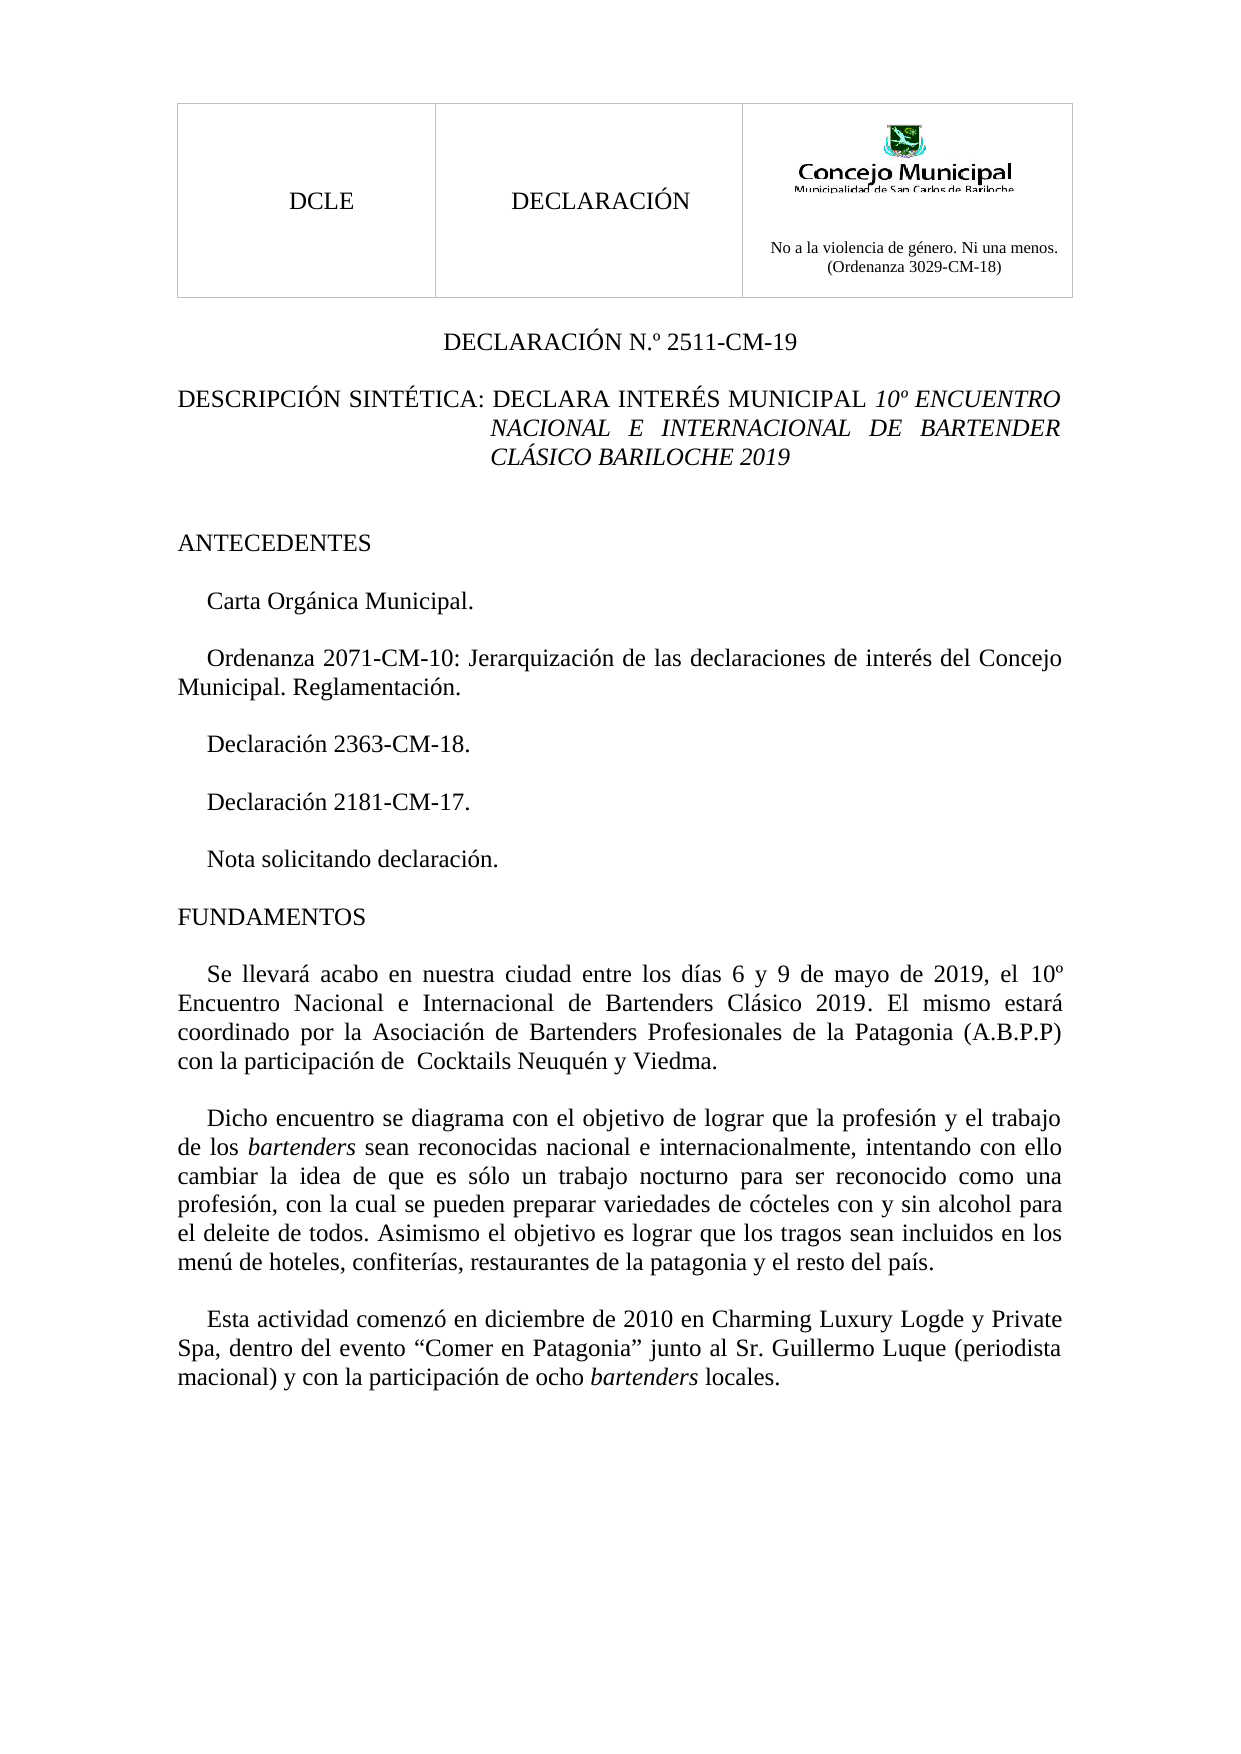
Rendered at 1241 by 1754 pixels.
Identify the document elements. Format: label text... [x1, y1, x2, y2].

text ANTECEDENTES [177, 528, 1063, 557]
text Nota solicitando declaración. [177, 844, 1063, 873]
text Carta Orgánica Municipal. [177, 586, 1063, 614]
text DECLARACIÓN N.º 2511-CM-19 [177, 327, 1063, 356]
text Se llevará acabo en nuestra ciudad entre los días 6 y 9 de mayo de 2019, el 10º Encuentro Nacional e Internacional de Bartenders Clásico 2019. El mismo estará coordinado por la Asociación de Bartenders Profesionales de la Patagonia (A.B.P.P) con la participación de Cocktails Neuquén y Viedma. [177, 959, 1063, 1074]
text Dicho encuentro se diagrama con el objetivo de lograr que la profesión y el trabajo de los bartenders sean reconocidas nacional e internacionalmente, intentando con ello cambiar la idea de que es sólo un trabajo nocturno para ser reconocido como una profesión, con la cual se pueden preparar variedades de cócteles con y sin alcohol para el deleite de todos. Asimismo el objetivo es lograr que los tragos sean incluidos en los menú de hoteles, confiterías, restaurantes de la patagonia y el resto del país. [177, 1103, 1063, 1276]
text FUNDAMENTOS [177, 902, 1063, 931]
text Declaración 2181-CM-17. [177, 787, 1063, 816]
text Esta actividad comenzó en diciembre de 2010 en Charming Luxury Logde y Private Spa, dentro del evento “Comer en Patagonia” junto al Sr. Guillermo Luque (periodista macional) y con la participación de ocho bartenders locales. [177, 1304, 1063, 1391]
text Ordenanza 2071-CM-10: Jerarquización de las declaraciones de interés del Concejo Municipal. Reglamentación. [177, 643, 1063, 701]
text Declaración 2363-CM-18. [177, 729, 1063, 758]
text DESCRIPCIÓN SINTÉTICA: DECLARA INTERÉS MUNICIPAL 10º ENCUENTRO NACIONAL E INTERNACIONAL DE BARTENDER CLÁSICO BARILOCHE 2019 [177, 384, 1063, 471]
